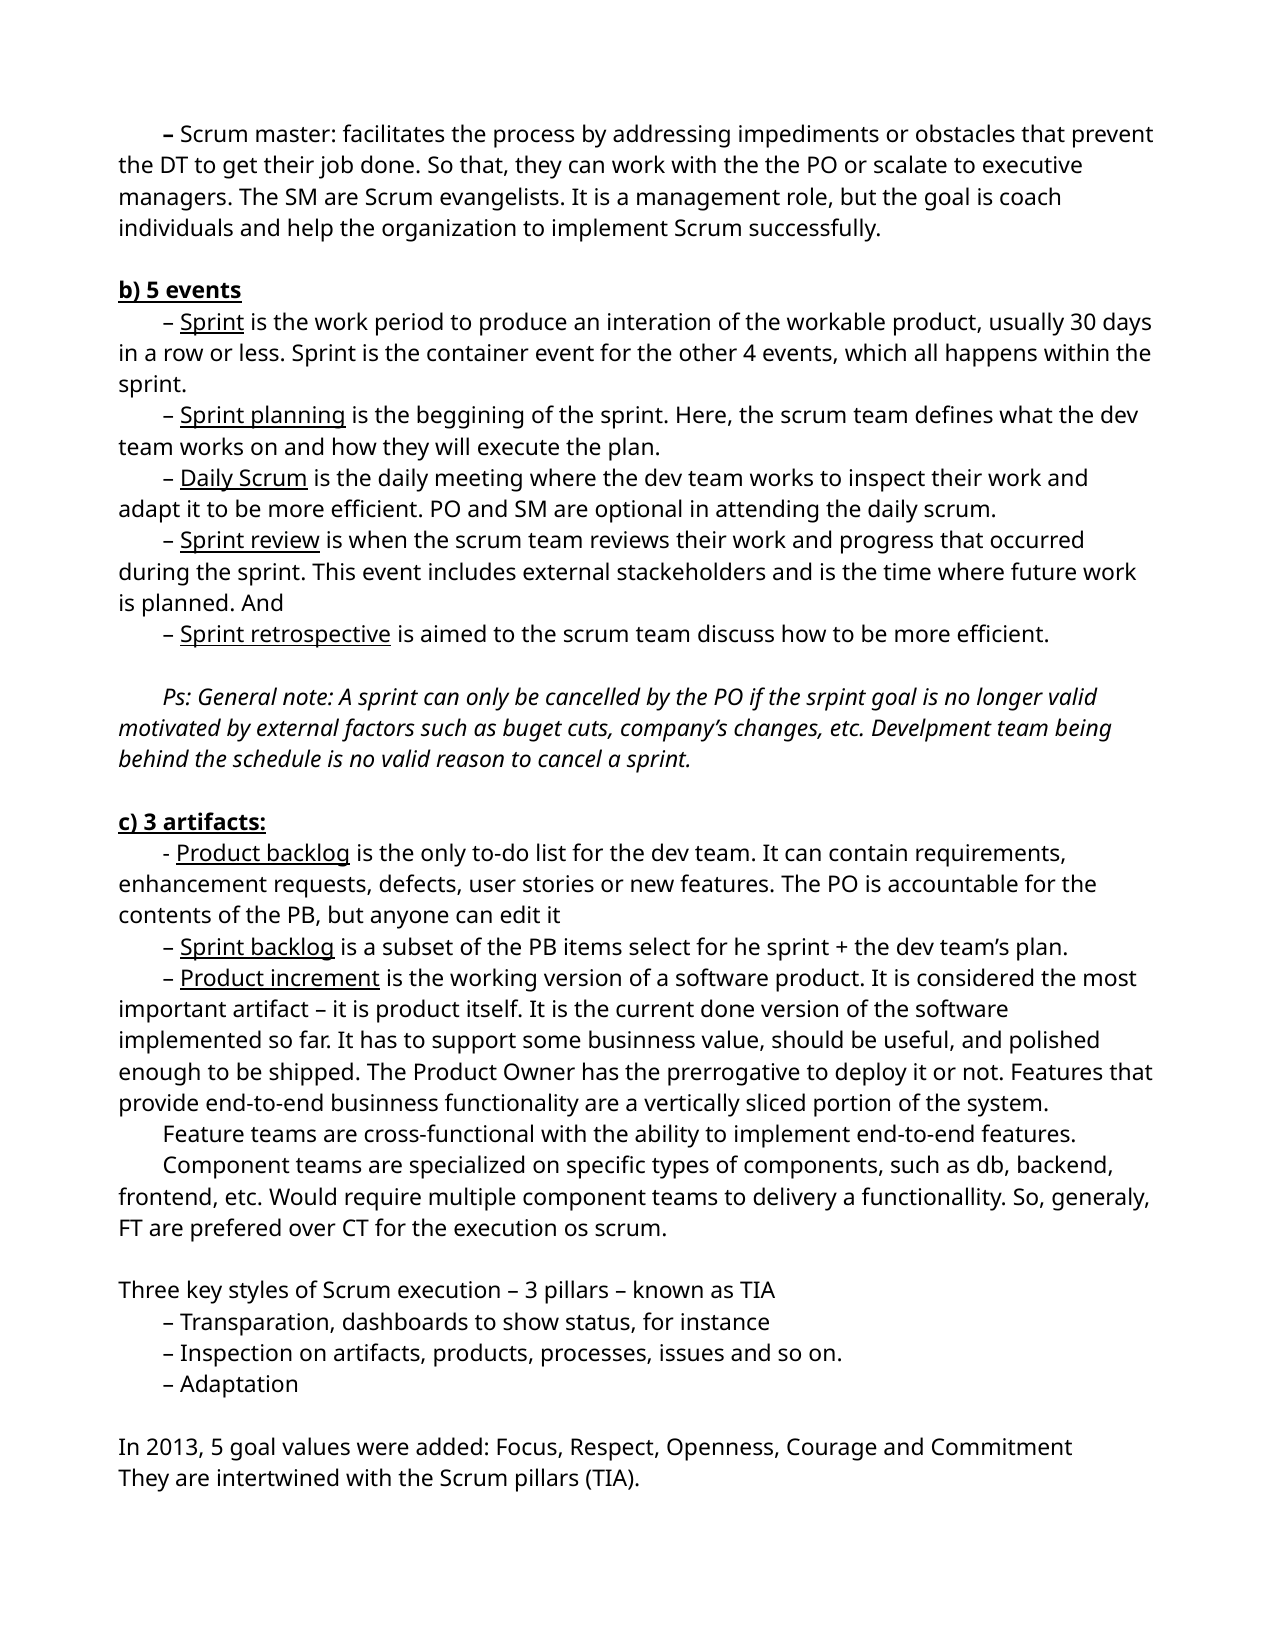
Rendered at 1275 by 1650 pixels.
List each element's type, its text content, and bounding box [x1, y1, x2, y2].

text Feature teams are cross-functional with the ability to implement end-to-end features. [118, 1118, 1157, 1149]
text – Inspection on artifacts, products, processes, issues and so on. [118, 1337, 1157, 1368]
text – Sprint backlog is a subset of the PB items select for he sprint + the dev team’s plan. [118, 931, 1157, 962]
text – Product increment is the working version of a software product. It is considered the most important artifact – it is product itself. It is the current done version of the software implemented so far. It has to support some businness value, should be useful, and polished enough to be shipped. The Product Owner has the prerrogative to deploy it or not. Features that provide end-to-end businness functionality are a vertically sliced portion of the system. [118, 962, 1157, 1118]
text – Sprint review is when the scrum team reviews their work and progress that occurred during the sprint. This event includes external stackeholders and is the time where future work is planned. And [118, 524, 1157, 618]
text Ps: General note: A sprint can only be cancelled by the PO if the srpint goal is no longer valid motivated by external factors such as buget cuts, company’s changes, etc. Develpment team being behind the schedule is no valid reason to cancel a sprint. [118, 681, 1157, 774]
text – Sprint planning is the beggining of the sprint. Here, the scrum team defines what the dev team works on and how they will execute the plan. [118, 399, 1157, 462]
text In 2013, 5 goal values were added: Focus, Respect, Openness, Courage and Commitment [118, 1431, 1157, 1462]
text – Scrum master: facilitates the process by addressing impediments or obstacles that prevent the DT to get their job done. So that, they can work with the the PO or scalate to executive managers. The SM are Scrum evangelists. It is a management role, but the goal is coach individuals and help the organization to implement Scrum successfully. [118, 118, 1157, 243]
text They are intertwined with the Scrum pillars (TIA). [118, 1462, 1157, 1493]
text – Sprint retrospective is aimed to the scrum team discuss how to be more efficient. [118, 618, 1157, 649]
text – Sprint is the work period to produce an interation of the workable product, usually 30 days in a row or less. Sprint is the container event for the other 4 events, which all happens within the sprint. [118, 306, 1157, 399]
text b) 5 events [118, 274, 1157, 306]
text – Daily Scrum is the daily meeting where the dev team works to inspect their work and adapt it to be more efficient. PO and SM are optional in attending the daily scrum. [118, 462, 1157, 524]
text – Adaptation [118, 1368, 1157, 1399]
text - Product backlog is the only to-do list for the dev team. It can contain requirements, enhancement requests, defects, user stories or new features. The PO is accountable for the contents of the PB, but anyone can edit it [118, 837, 1157, 931]
text Component teams are specialized on specific types of components, such as db, backend, frontend, etc. Would require multiple component teams to delivery a functionallity. So, generaly, FT are prefered over CT for the execution os scrum. [118, 1149, 1157, 1243]
text – Transparation, dashboards to show status, for instance [118, 1306, 1157, 1337]
text c) 3 artifacts: [118, 806, 1157, 837]
text Three key styles of Scrum execution – 3 pillars – known as TIA [118, 1274, 1157, 1306]
